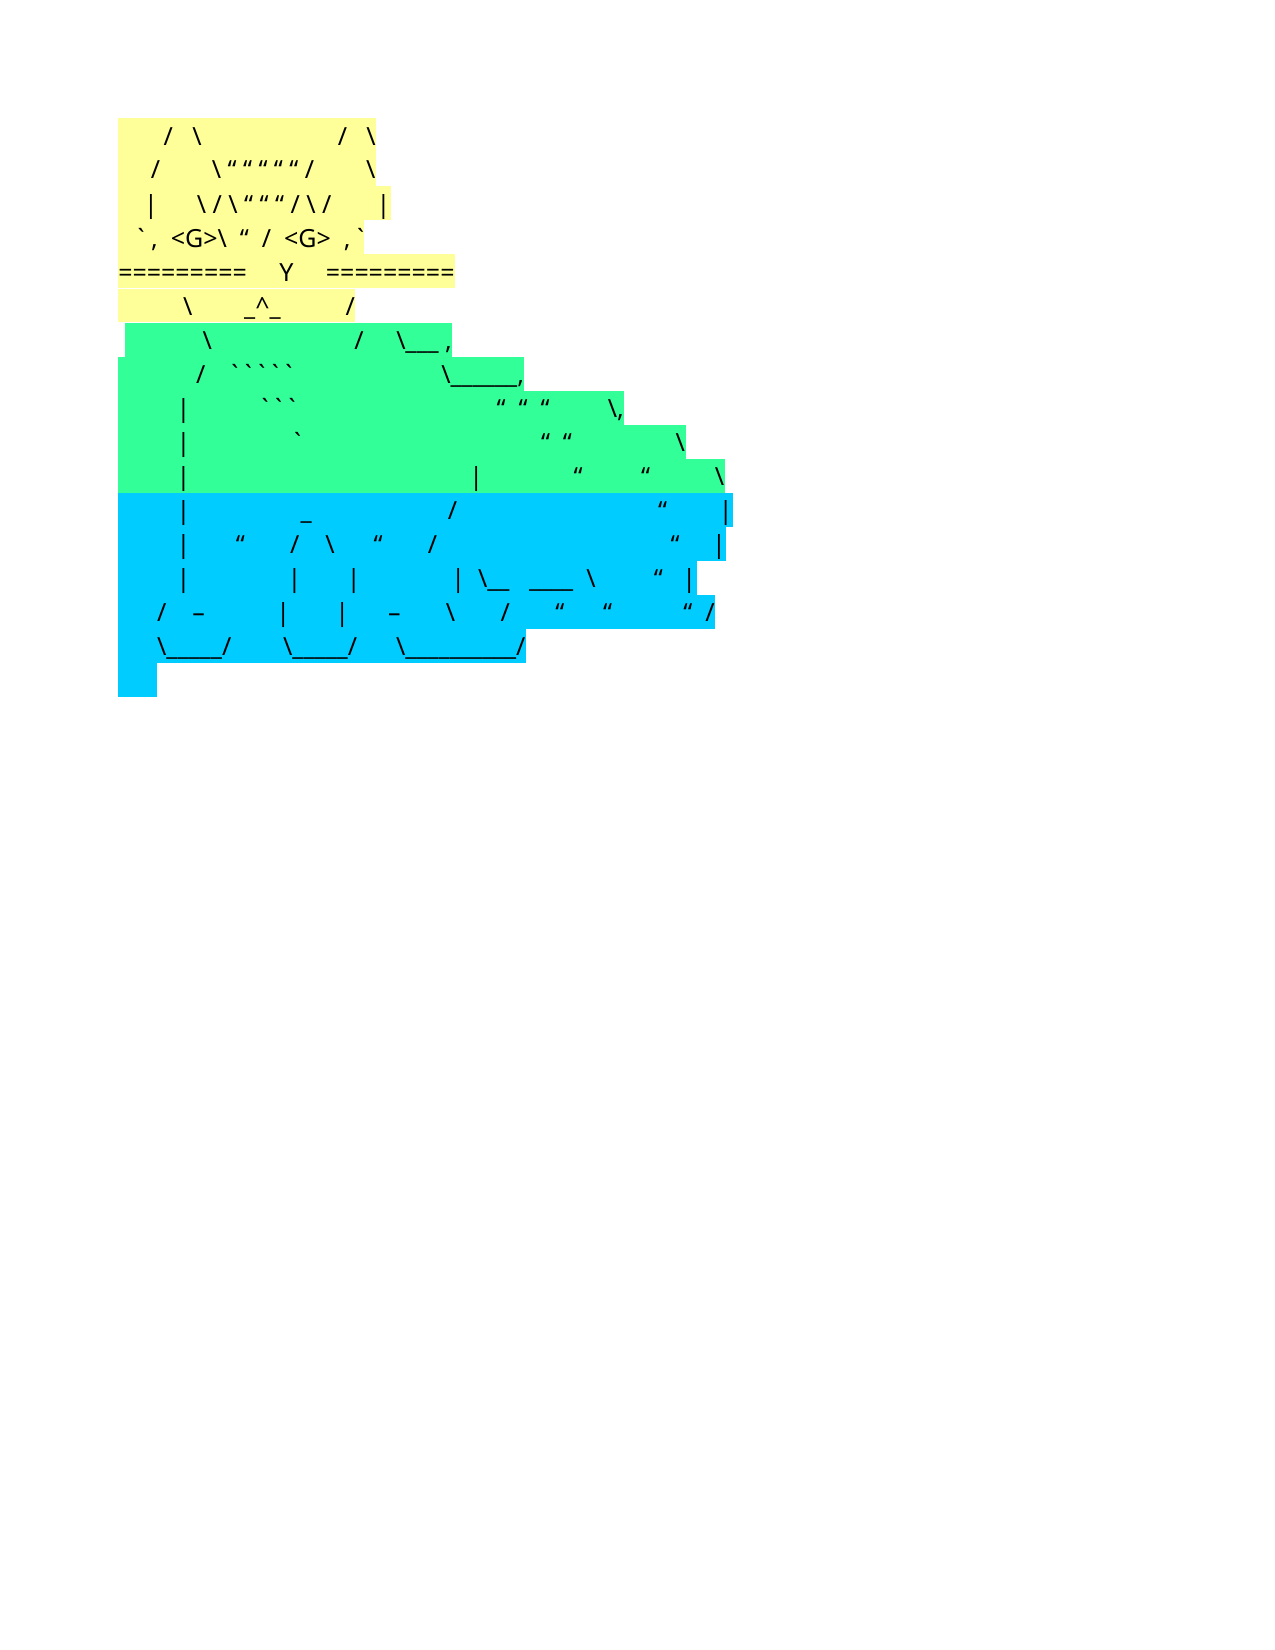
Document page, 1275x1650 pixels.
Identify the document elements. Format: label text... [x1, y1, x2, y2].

text | | | | \__ ____ \ “ | / – | | – \ / “ “ “ / [118, 561, 1157, 629]
text / \ / \ [118, 118, 1157, 152]
text | “ / \ “ / “ | [118, 527, 1157, 561]
text | \ / \ “ “ “ / \ / | [118, 186, 1157, 220]
text ` , <G>\ “ / <G> , ` [118, 220, 1157, 254]
text | _ / “ | [118, 493, 1157, 527]
text | ` “ “ \ | | “ “ \ [118, 425, 1157, 493]
text ========= Y ========= [118, 254, 1157, 288]
text \ / \___ , [118, 322, 1157, 357]
text / \ “ “ “ “ “ / \ [118, 152, 1157, 186]
text \ _^_ / [118, 288, 1157, 322]
text / ` ` ` ` ` \______, | ` ` ` “ “ “ \, [118, 357, 1157, 425]
text \_____/ \_____/ \__________/ [118, 629, 1157, 697]
